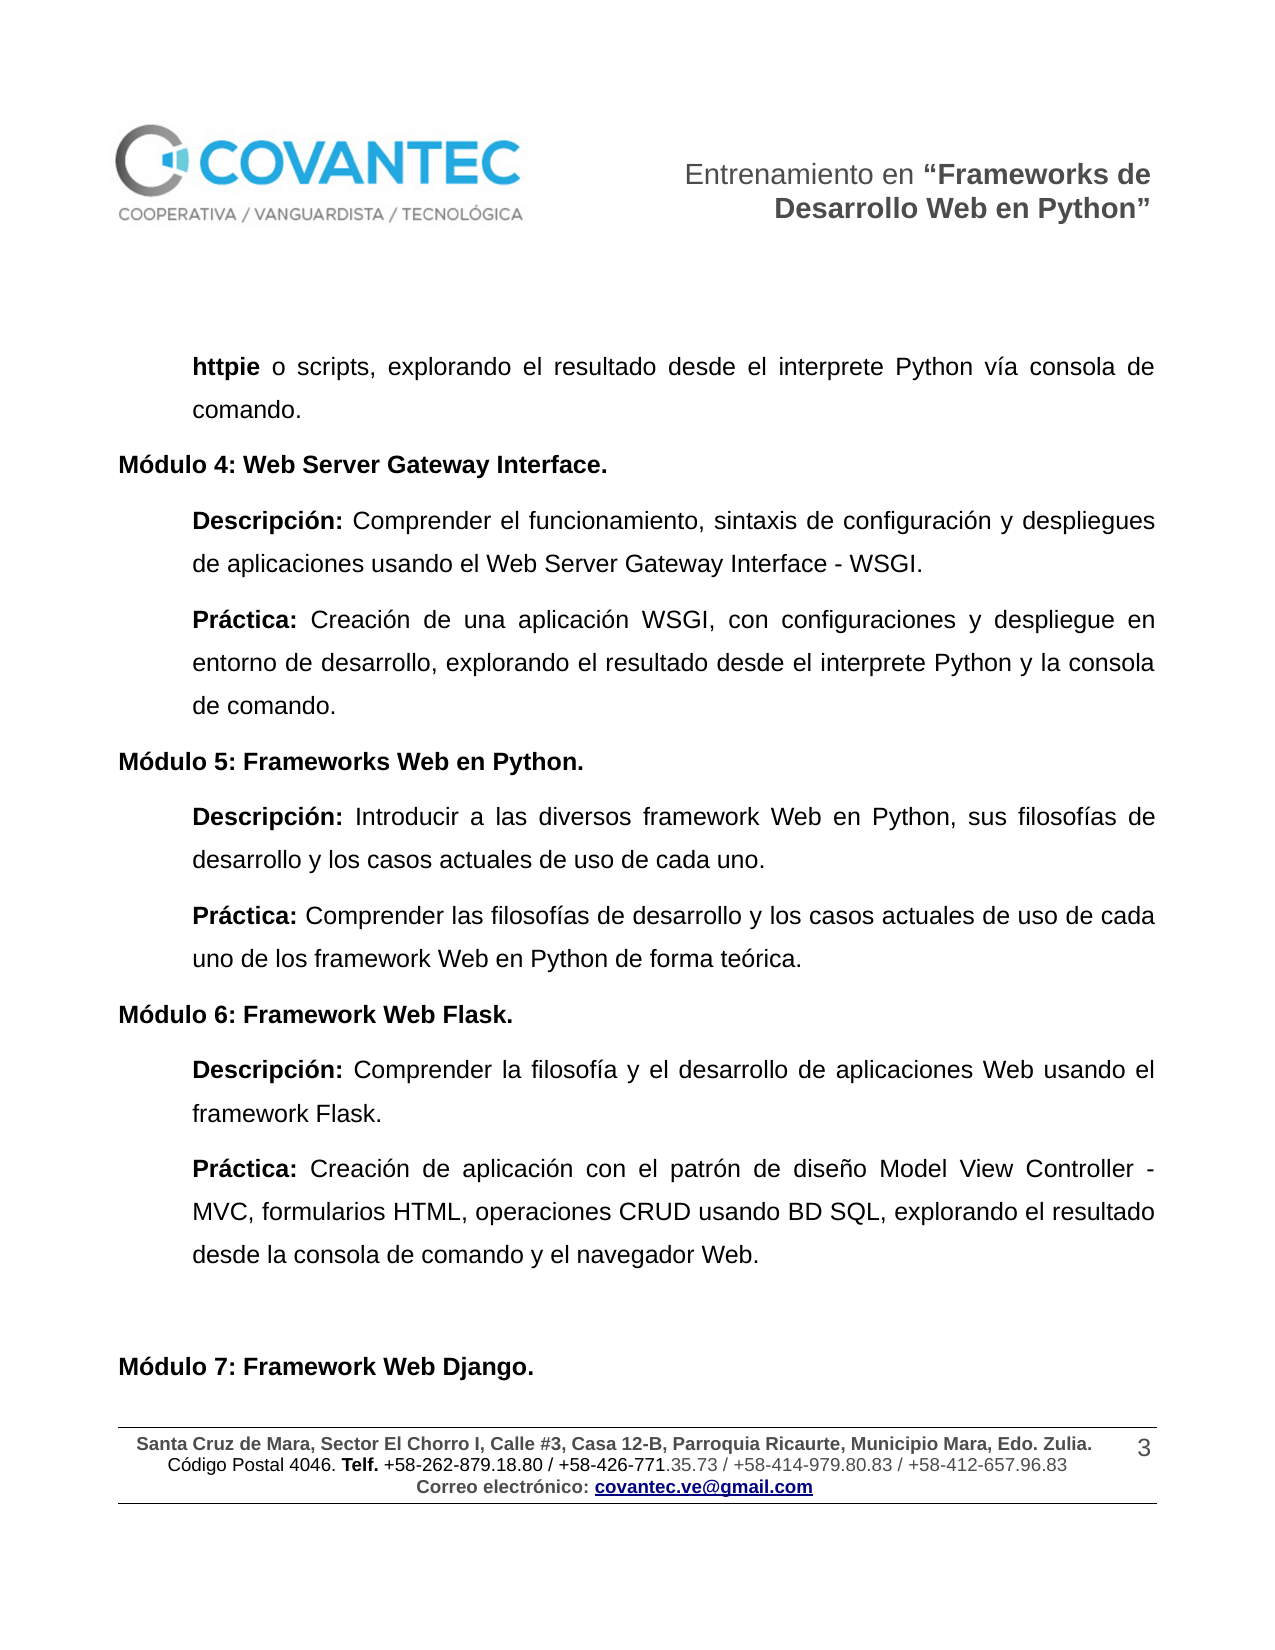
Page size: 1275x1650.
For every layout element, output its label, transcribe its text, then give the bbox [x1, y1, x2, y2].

text Módulo 6: Framework Web Flask. [118, 1000, 1157, 1029]
text Módulo 5: Frameworks Web en Python. [118, 747, 1157, 776]
text Módulo 7: Framework Web Django. [118, 1352, 1157, 1381]
text Práctica: Comprender las filosofías de desarrollo y los casos actuales de uso de cada uno de los framework Web en Python de forma teórica. [192, 901, 1157, 973]
text httpie o scripts, explorando el resultado desde el interprete Python vía consola de comando. [192, 352, 1157, 424]
text Descripción: Comprender el funcionamiento, sintaxis de configuración y despliegues de aplicaciones usando el Web Server Gateway Interface - WSGI. [192, 506, 1157, 578]
text Módulo 4: Web Server Gateway Interface. [118, 451, 1157, 479]
text Práctica: Creación de una aplicación WSGI, con configuraciones y despliegue en entorno de desarrollo, explorando el resultado desde el interprete Python y la consola de comando. [192, 605, 1157, 720]
text Descripción: Introducir a las diversos framework Web en Python, sus filosofías de desarrollo y los casos actuales de uso de cada uno. [192, 802, 1157, 874]
picture [109, 117, 528, 228]
text Descripción: Comprender la filosofía y el desarrollo de aplicaciones Web usando el framework Flask. [192, 1056, 1157, 1127]
text Práctica: Creación de aplicación con el patrón de diseño Model View Controller - MVC, formularios HTML, operaciones CRUD usando BD SQL, explorando el resultado desde la consola de comando y el navegador Web. [192, 1154, 1157, 1269]
